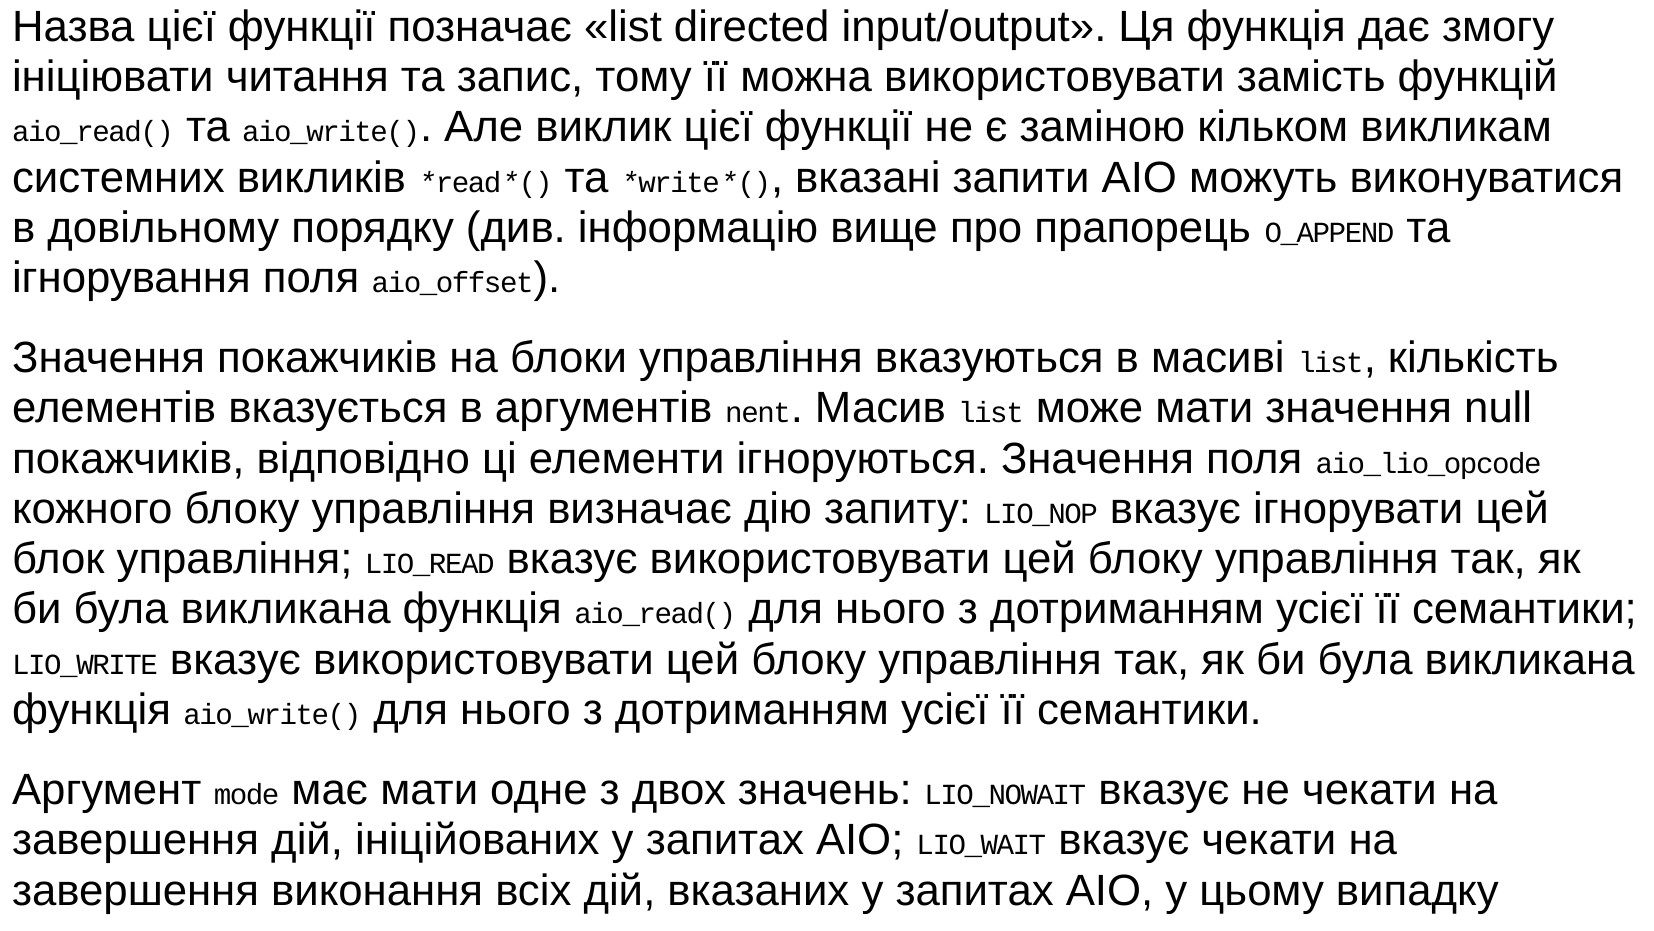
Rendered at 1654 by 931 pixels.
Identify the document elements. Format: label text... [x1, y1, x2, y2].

text Значення покажчиків на блоки управління вказуються в масиві list, кількість елементів вказується в аргументів nent. Масив list може мати значення null покажчиків, відповідно ці елементи ігноруються. Значення поля aio_lio_opcode кожного блоку управління визначає дію запиту: LIO_NOP вказує ігнорувати цей блок управління; LIO_READ вказує використовувати цей блоку управління так, як би була викликана функція aio_read() для нього з дотриманням усієї її семантики; LIO_WRITE вказує використовувати цей блоку управління так, як би була викликана функція aio_write() для нього з дотриманням усієї її семантики. [12, 331, 1642, 734]
text Аргумент mode має мати одне з двох значень: LIO_NOWAIT вказує не чекати на завершення дій, ініційованих у запитах AIO; LIO_WAIT вказує чекати на завершення виконання всіх дій, вказаних у запитах AIO, у цьому випадку [12, 763, 1642, 914]
text Назва цієї функції позначає «list directed input/output». Ця функція дає змогу ініціювати читання та запис, тому її можна використовувати замість функцій aio_read() та aio_write(). Але виклик цієї функції не є заміною кільком викликам системних викликів *read*() та *write*(), вказані запити AIO можуть виконуватися в довільному порядку (див. інформацію вище про прапорець O_APPEND та ігнорування поля aio_offset). [12, 0, 1642, 302]
